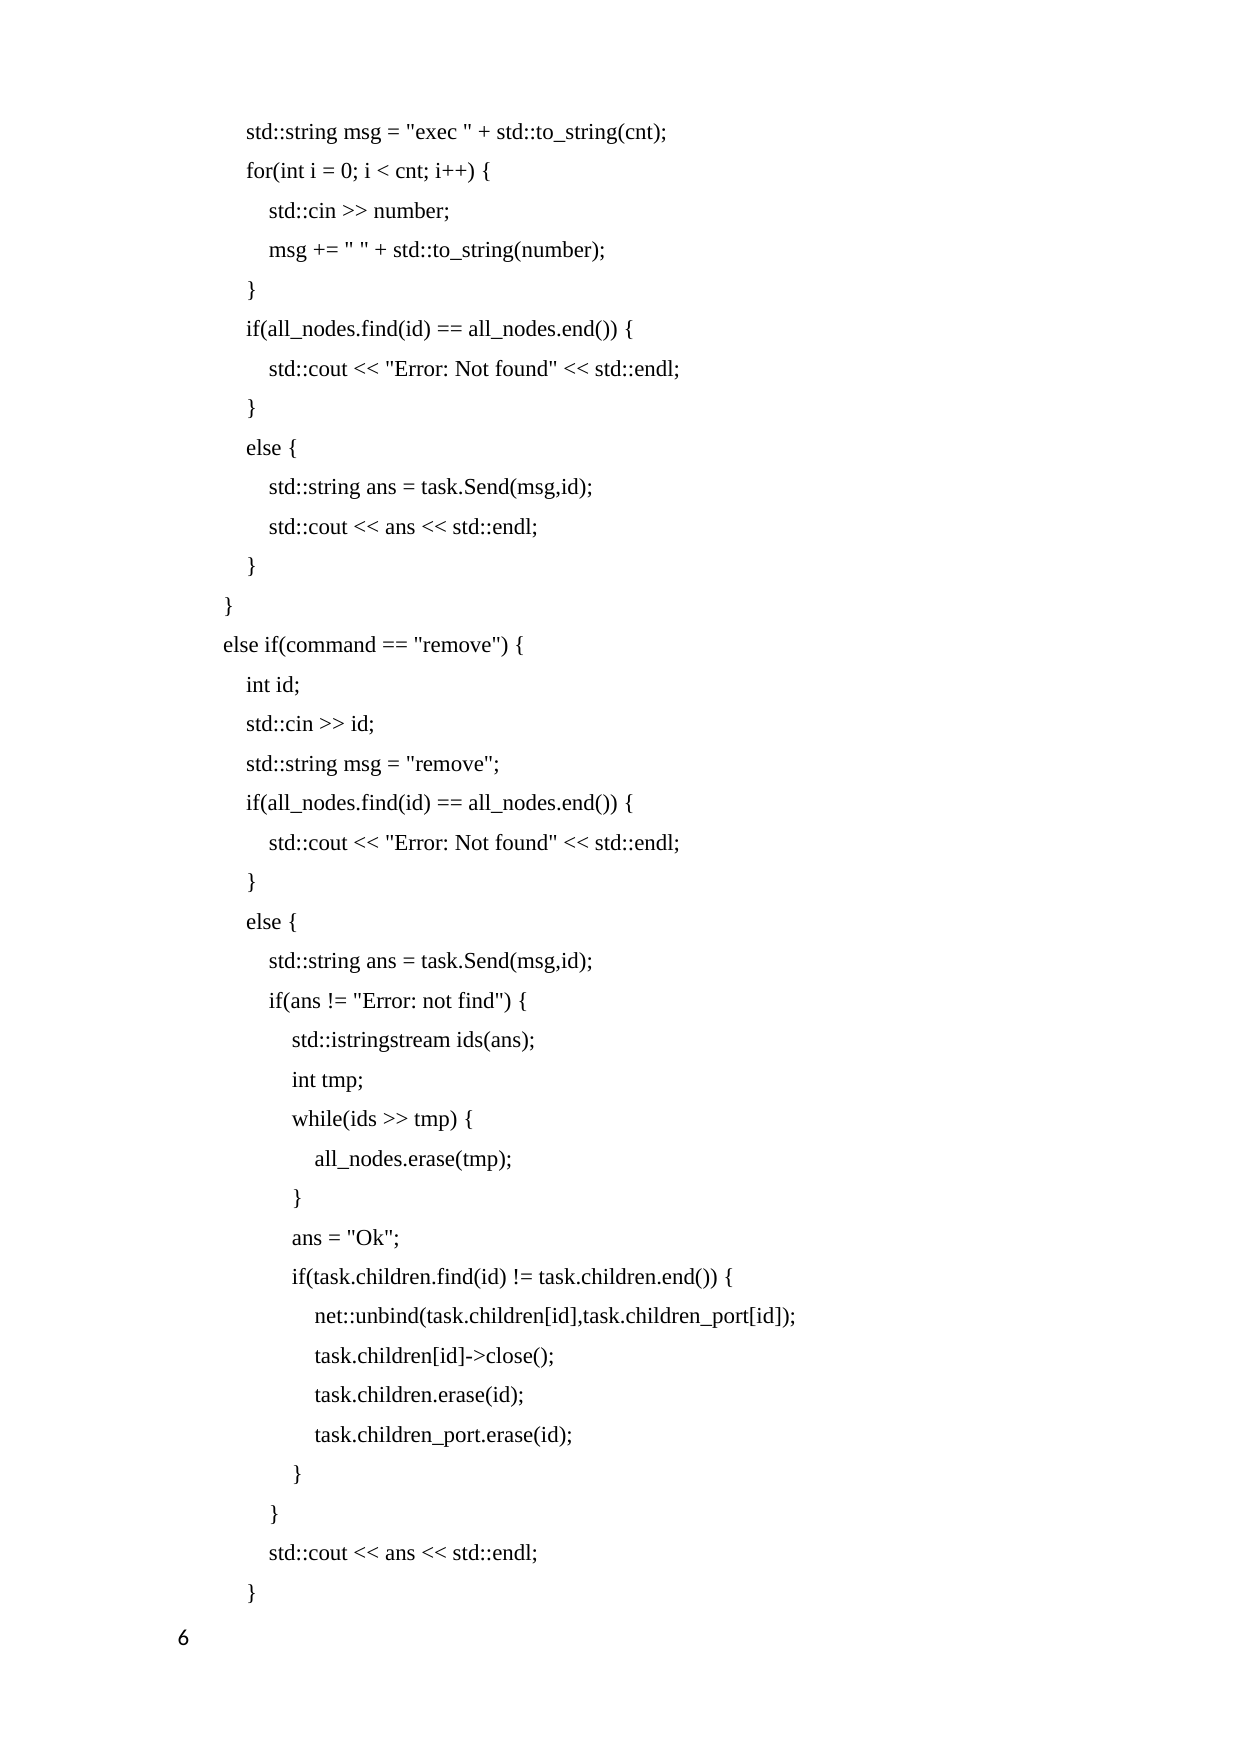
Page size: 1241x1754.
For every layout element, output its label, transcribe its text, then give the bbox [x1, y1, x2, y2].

text while(ids >> tmp) { [177, 1105, 1152, 1131]
text task.children.erase(id); [177, 1381, 1152, 1408]
text if(ans != "Error: not find") { [177, 987, 1152, 1013]
text net::unbind(task.children[id],task.children_port[id]); [177, 1302, 1152, 1329]
text std::cout << "Error: Not found" << std::endl; [177, 355, 1152, 381]
text std::string msg = "exec " + std::to_string(cnt); [177, 118, 1152, 144]
text std::cout << ans << std::endl; [177, 513, 1152, 539]
text if(all_nodes.find(id) == all_nodes.end()) { [177, 789, 1152, 816]
text if(all_nodes.find(id) == all_nodes.end()) { [177, 316, 1152, 342]
text std::cout << ans << std::endl; [177, 1539, 1152, 1566]
text } [177, 276, 1152, 302]
text else { [177, 908, 1152, 934]
text all_nodes.erase(tmp); [177, 1144, 1152, 1171]
text int id; [177, 671, 1152, 697]
text } [177, 552, 1152, 579]
text std::cout << "Error: Not found" << std::endl; [177, 829, 1152, 855]
text else if(command == "remove") { [177, 631, 1152, 658]
text std::string ans = task.Send(msg,id); [177, 947, 1152, 973]
text if(task.children.find(id) != task.children.end()) { [177, 1263, 1152, 1289]
text ans = "Ok"; [177, 1223, 1152, 1250]
text } [177, 592, 1152, 618]
text std::string msg = "remove"; [177, 750, 1152, 776]
text } [177, 868, 1152, 894]
text std::cin >> number; [177, 197, 1152, 223]
text std::cin >> id; [177, 710, 1152, 737]
text msg += " " + std::to_string(number); [177, 237, 1152, 263]
text for(int i = 0; i < cnt; i++) { [177, 158, 1152, 184]
text } [177, 1500, 1152, 1526]
text } [177, 394, 1152, 421]
text task.children_port.erase(id); [177, 1421, 1152, 1447]
text } [177, 1184, 1152, 1210]
text int tmp; [177, 1066, 1152, 1092]
text else { [177, 434, 1152, 460]
text } [177, 1460, 1152, 1487]
text std::istringstream ids(ans); [177, 1026, 1152, 1052]
text std::string ans = task.Send(msg,id); [177, 473, 1152, 500]
text task.children[id]->close(); [177, 1342, 1152, 1368]
text } [177, 1579, 1152, 1605]
